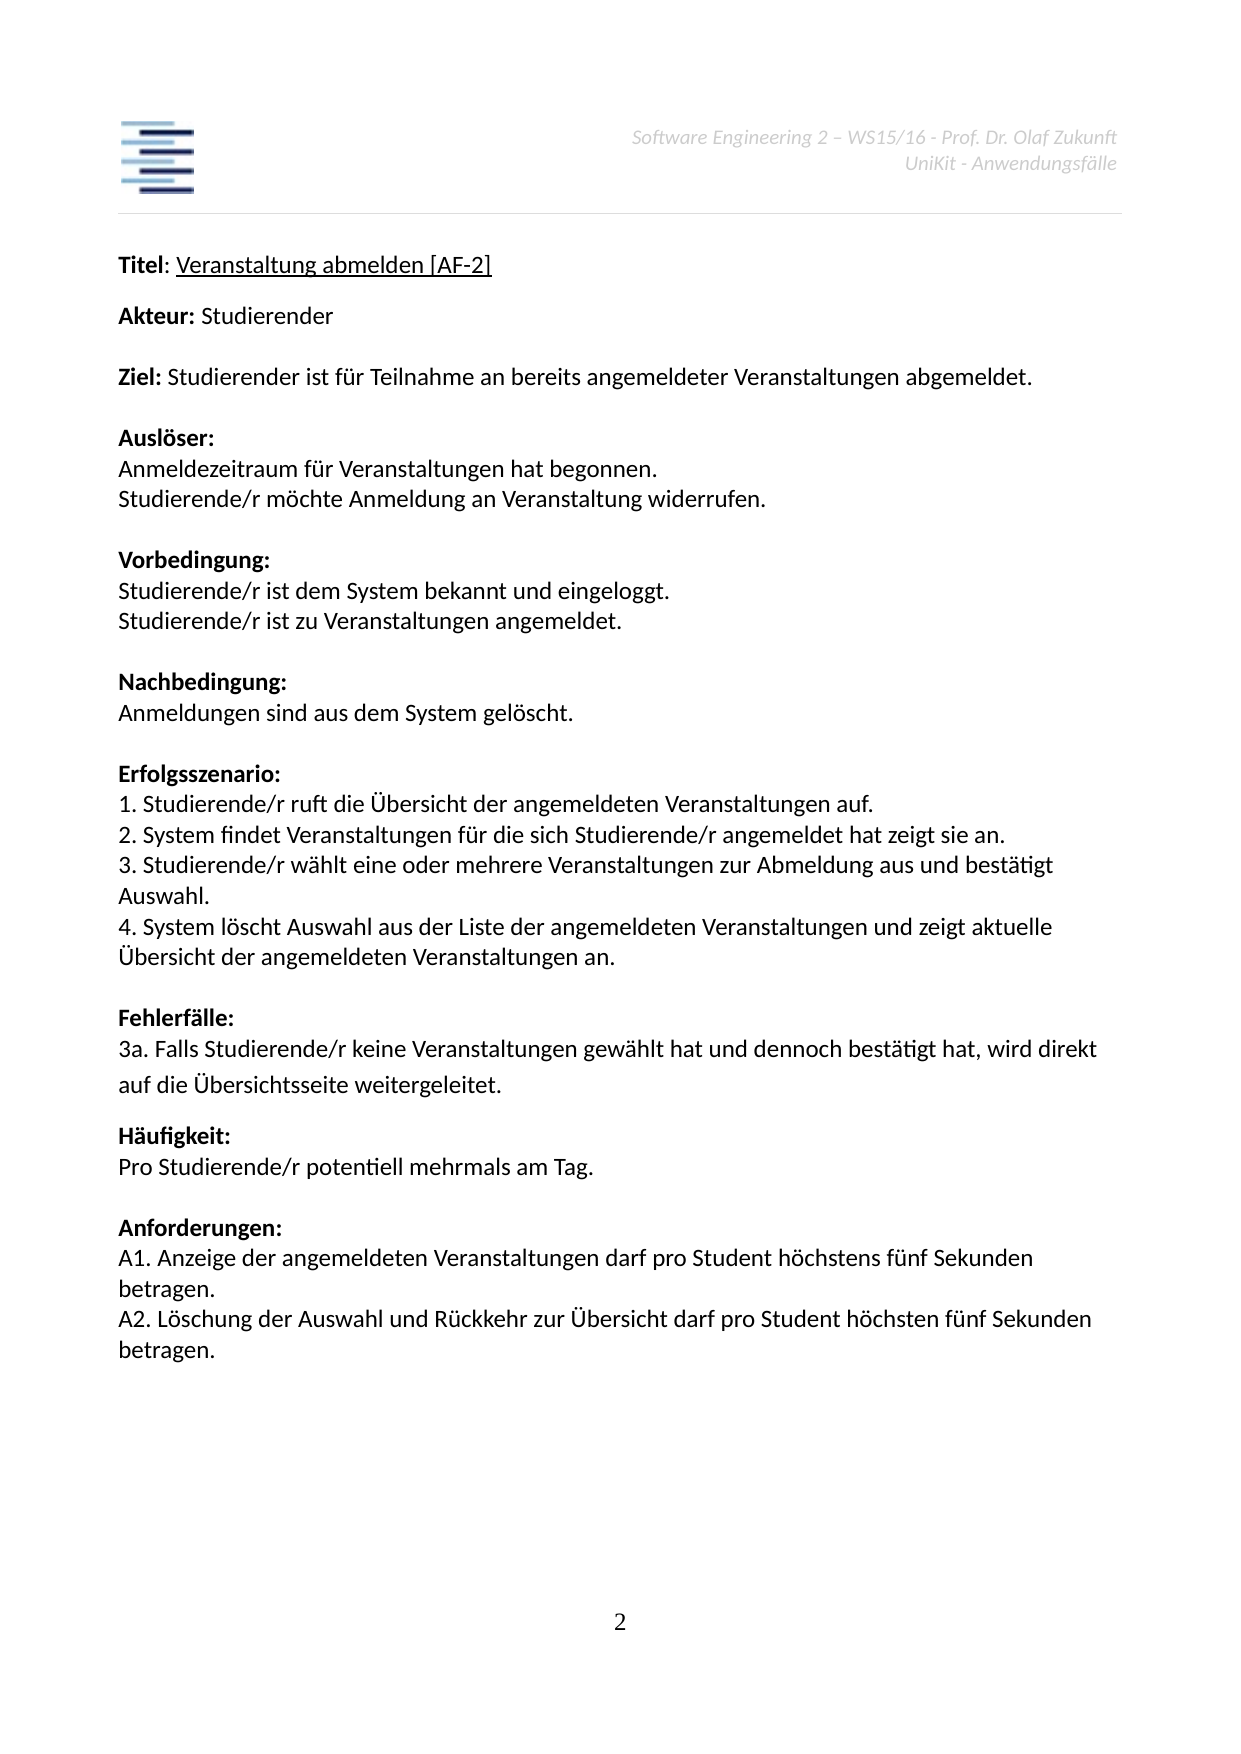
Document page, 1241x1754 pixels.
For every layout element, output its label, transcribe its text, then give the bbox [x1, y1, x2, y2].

text Studierende/r ist zu Veranstaltungen angemeldet. [118, 605, 1122, 636]
text Erfolgsszenario: [118, 758, 1122, 788]
text Fehlerfälle: [118, 1002, 1122, 1033]
text A1. Anzeige der angemeldeten Veranstaltungen darf pro Student höchstens fünf Sekunden betragen. [118, 1242, 1122, 1303]
text Akteur: Studierender [118, 300, 1122, 331]
text Studierende/r möchte Anmeldung an Veranstaltung widerrufen. [118, 483, 1122, 514]
text 3. Studierende/r wählt eine oder mehrere Veranstaltungen zur Abmeldung aus und bestätigt Auswahl. [118, 849, 1122, 911]
picture [121, 121, 194, 194]
text Titel: Veranstaltung abmelden [AF-2] [118, 249, 1122, 279]
text 3a. Falls Studierende/r keine Veranstaltungen gewählt hat und dennoch bestätigt hat, wird direkt auf die Übersichtsseite weitergeleitet. [118, 1033, 1122, 1100]
text Pro Studierende/r potentiell mehrmals am Tag. [118, 1151, 1122, 1181]
text Auslöser: [118, 422, 1122, 453]
text Ziel: Studierender ist für Teilnahme an bereits angemeldeter Veranstaltungen abgemeldet. [118, 361, 1122, 392]
text 4. System löscht Auswahl aus der Liste der angemeldeten Veranstaltungen und zeigt aktuelle Übersicht der angemeldeten Veranstaltungen an. [118, 911, 1122, 972]
text 2. System findet Veranstaltungen für die sich Studierende/r angemeldet hat zeigt sie an. [118, 819, 1122, 849]
text Anmeldezeitraum für Veranstaltungen hat begonnen. [118, 453, 1122, 483]
text Häufigkeit: [118, 1120, 1122, 1151]
text Nachbedingung: [118, 666, 1122, 697]
text Anmeldungen sind aus dem System gelöscht. [118, 697, 1122, 727]
text A2. Löschung der Auswahl und Rückkehr zur Übersicht darf pro Student höchsten fünf Sekunden betragen. [118, 1303, 1122, 1364]
text Vorbedingung: [118, 544, 1122, 575]
text Anforderungen: [118, 1212, 1122, 1242]
text 1. Studierende/r ruft die Übersicht der angemeldeten Veranstaltungen auf. [118, 788, 1122, 819]
text Studierende/r ist dem System bekannt und eingeloggt. [118, 575, 1122, 605]
